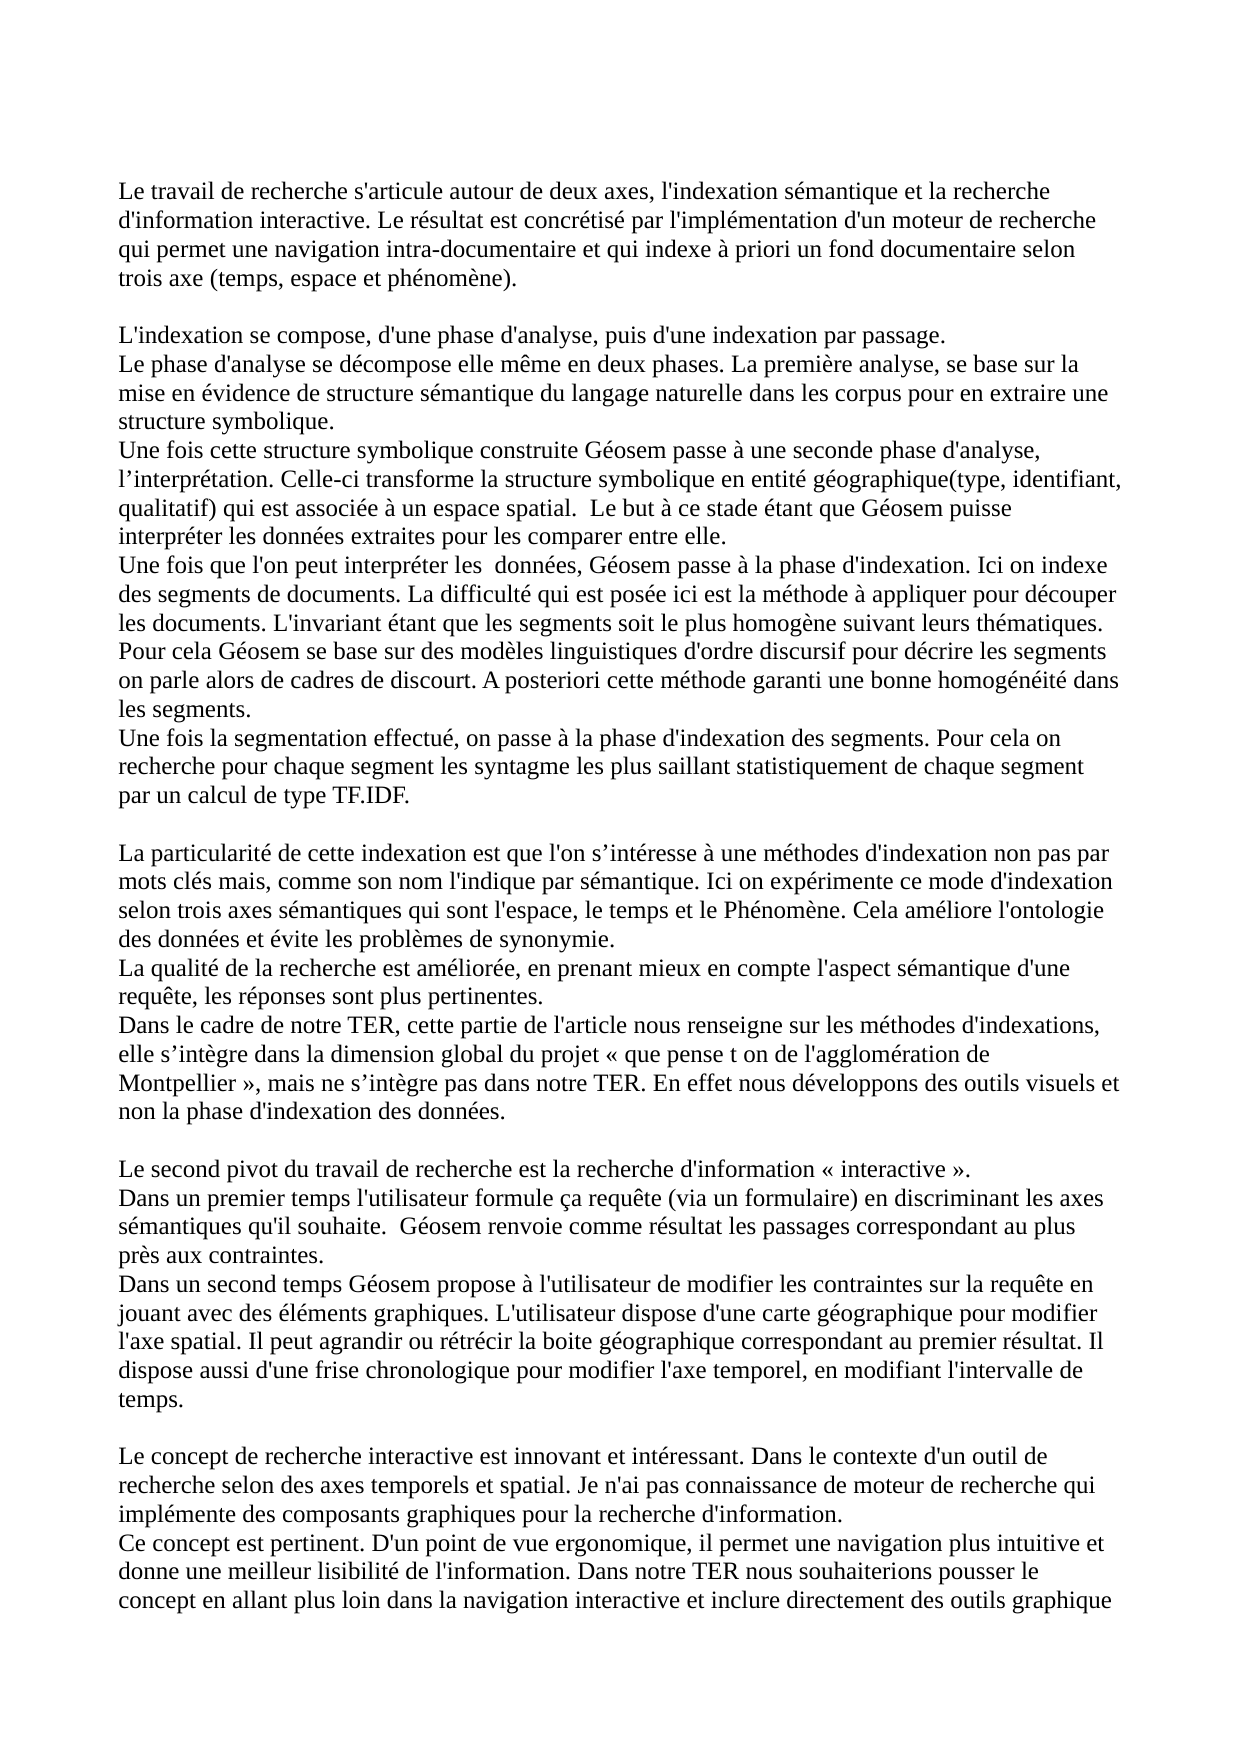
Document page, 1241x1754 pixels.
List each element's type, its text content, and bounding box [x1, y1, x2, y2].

text Dans un second temps Géosem propose à l'utilisateur de modifier les contraintes sur la requête en jouant avec des éléments graphiques. L'utilisateur dispose d'une carte géographique pour modifier l'axe spatial. Il peut agrandir ou rétrécir la boite géographique correspondant au premier résultat. Il dispose aussi d'une frise chronologique pour modifier l'axe temporel, en modifiant l'intervalle de temps. [118, 1269, 1122, 1413]
text Dans le cadre de notre TER, cette partie de l'article nous renseigne sur les méthodes d'indexations, elle s’intègre dans la dimension global du projet « que pense t on de l'agglomération de Montpellier », mais ne s’intègre pas dans notre TER. En effet nous développons des outils visuels et non la phase d'indexation des données. [118, 1010, 1122, 1125]
text Une fois la segmentation effectué, on passe à la phase d'indexation des segments. Pour cela on recherche pour chaque segment les syntagme les plus saillant statistiquement de chaque segment par un calcul de type TF.IDF. [118, 723, 1122, 809]
text La particularité de cette indexation est que l'on s’intéresse à une méthodes d'indexation non pas par mots clés mais, comme son nom l'indique par sémantique. Ici on expérimente ce mode d'indexation selon trois axes sémantiques qui sont l'espace, le temps et le Phénomène. Cela améliore l'ontologie des données et évite les problèmes de synonymie. [118, 838, 1122, 953]
text Le travail de recherche s'articule autour de deux axes, l'indexation sémantique et la recherche d'information interactive. Le résultat est concrétisé par l'implémentation d'un moteur de recherche qui permet une navigation intra-documentaire et qui indexe à priori un fond documentaire selon trois axe (temps, espace et phénomène). [118, 176, 1122, 291]
text Dans un premier temps l'utilisateur formule ça requête (via un formulaire) en discriminant les axes sémantiques qu'il souhaite. Géosem renvoie comme résultat les passages correspondant au plus près aux contraintes. [118, 1183, 1122, 1269]
text Le phase d'analyse se décompose elle même en deux phases. La première analyse, se base sur la mise en évidence de structure sémantique du langage naturelle dans les corpus pour en extraire une structure symbolique. [118, 349, 1122, 435]
text Ce concept est pertinent. D'un point de vue ergonomique, il permet une navigation plus intuitive et donne une meilleur lisibilité de l'information. Dans notre TER nous souhaiterions pousser le concept en allant plus loin dans la navigation interactive et inclure directement des outils graphique [118, 1528, 1122, 1614]
text La qualité de la recherche est améliorée, en prenant mieux en compte l'aspect sémantique d'une requête, les réponses sont plus pertinentes. [118, 953, 1122, 1010]
text L'indexation se compose, d'une phase d'analyse, puis d'une indexation par passage. [118, 320, 1122, 349]
text Une fois que l'on peut interpréter les données, Géosem passe à la phase d'indexation. Ici on indexe des segments de documents. La difficulté qui est posée ici est la méthode à appliquer pour découper les documents. L'invariant étant que les segments soit le plus homogène suivant leurs thématiques. Pour cela Géosem se base sur des modèles linguistiques d'ordre discursif pour décrire les segments on parle alors de cadres de discourt. A posteriori cette méthode garanti une bonne homogénéité dans les segments. [118, 550, 1122, 723]
text Le concept de recherche interactive est innovant et intéressant. Dans le contexte d'un outil de recherche selon des axes temporels et spatial. Je n'ai pas connaissance de moteur de recherche qui implémente des composants graphiques pour la recherche d'information. [118, 1441, 1122, 1528]
text Une fois cette structure symbolique construite Géosem passe à une seconde phase d'analyse, l’interprétation. Celle-ci transforme la structure symbolique en entité géographique(type, identifiant, qualitatif) qui est associée à un espace spatial. Le but à ce stade étant que Géosem puisse interpréter les données extraites pour les comparer entre elle. [118, 435, 1122, 550]
text Le second pivot du travail de recherche est la recherche d'information « interactive ». [118, 1154, 1122, 1183]
